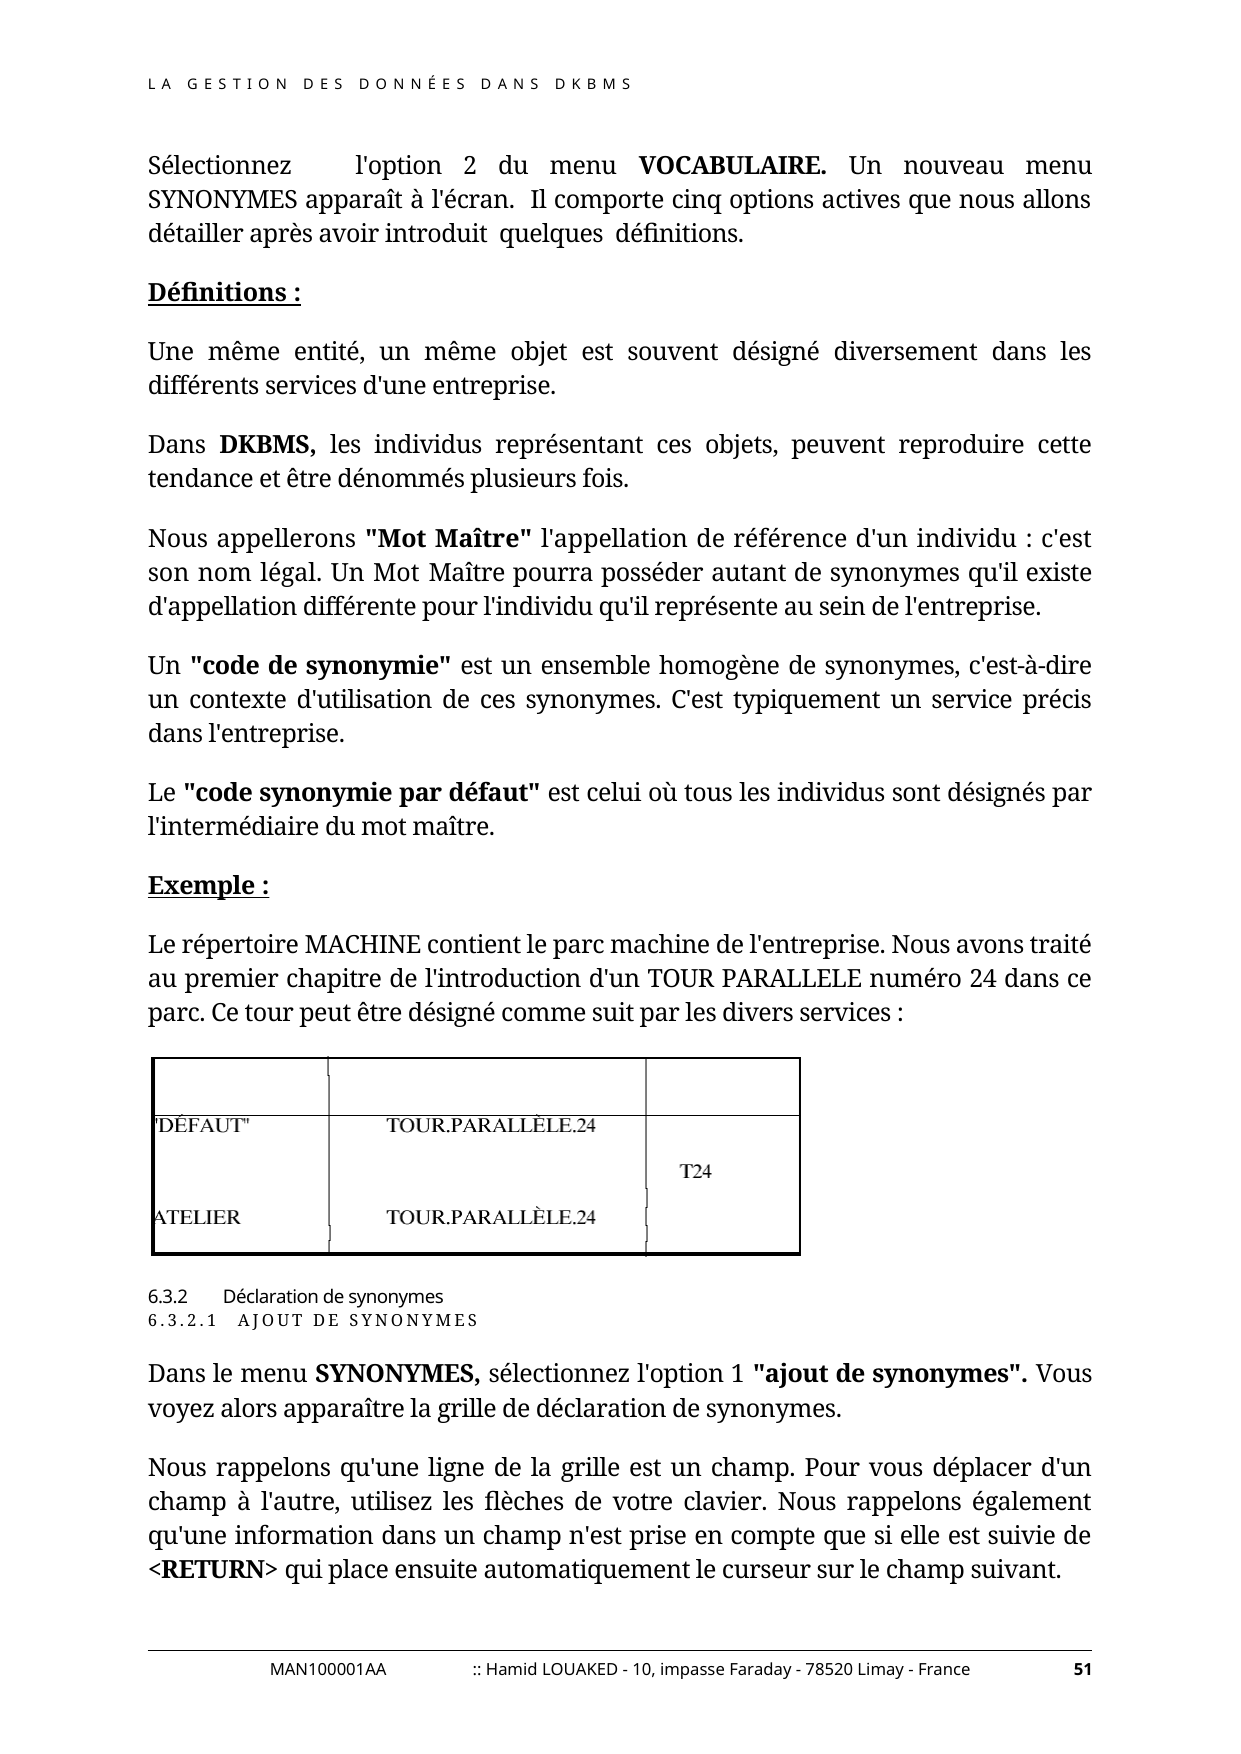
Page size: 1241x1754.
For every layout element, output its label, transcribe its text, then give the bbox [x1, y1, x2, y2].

subtitle Ajout de synonymes [148, 1308, 1092, 1331]
text Dans le menu SYNONYMES, sélectionnez l'option 1 "ajout de synonymes". Vous voyez alors apparaître la grille de déclaration de synonymes. [148, 1356, 1092, 1424]
text Sélectionnez l'option 2 du menu VOCABULAIRE. Un nouveau menu SYNONYMES apparaît à l'écran. Il comporte cinq options actives que nous allons détailler après avoir introduit quelques définitions. [148, 148, 1092, 250]
subtitle Déclaration de synonymes [148, 1283, 1092, 1308]
text Définitions : [148, 275, 1092, 309]
text Nous rappelons qu'une ligne de la grille est un champ. Pour vous déplacer d'un champ à l'autre, utilisez les flèches de votre clavier. Nous rappelons également qu'une information dans un champ n'est prise en compte que si elle est suivie de <RETURN> qui place ensuite automatiquement le curseur sur le champ suivant. [148, 1449, 1092, 1586]
text Nous appellerons "Mot Maître" l'appellation de référence d'un individu : c'est son nom légal. Un Mot Maître pourra posséder autant de synonymes qu'il existe d'appellation différente pour l'individu qu'il représente au sein de l'entreprise. [148, 520, 1092, 622]
text Un "code de synonymie" est un ensemble homogène de synonymes, c'est-à-dire un contexte d'utilisation de ces synonymes. C'est typiquement un service précis dans l'entreprise. [148, 647, 1092, 749]
text Dans DKBMS, les individus représentant ces objets, peuvent reproduire cette tendance et être dénommés plusieurs fois. [148, 427, 1092, 495]
text Le "code synonymie par défaut" est celui où tous les individus sont désignés par l'intermédiaire du mot maître. [148, 774, 1092, 843]
text Une même entité, un même objet est souvent désigné diversement dans les différents services d'une entreprise. [148, 334, 1092, 402]
text Le répertoire MACHINE contient le parc machine de l'entreprise. Nous avons traité au premier chapitre de l'introduction d'un TOUR PARALLELE numéro 24 dans ce parc. Ce tour peut être désigné comme suit par les divers services : [148, 927, 1092, 1029]
text Exemple : [148, 868, 1092, 902]
